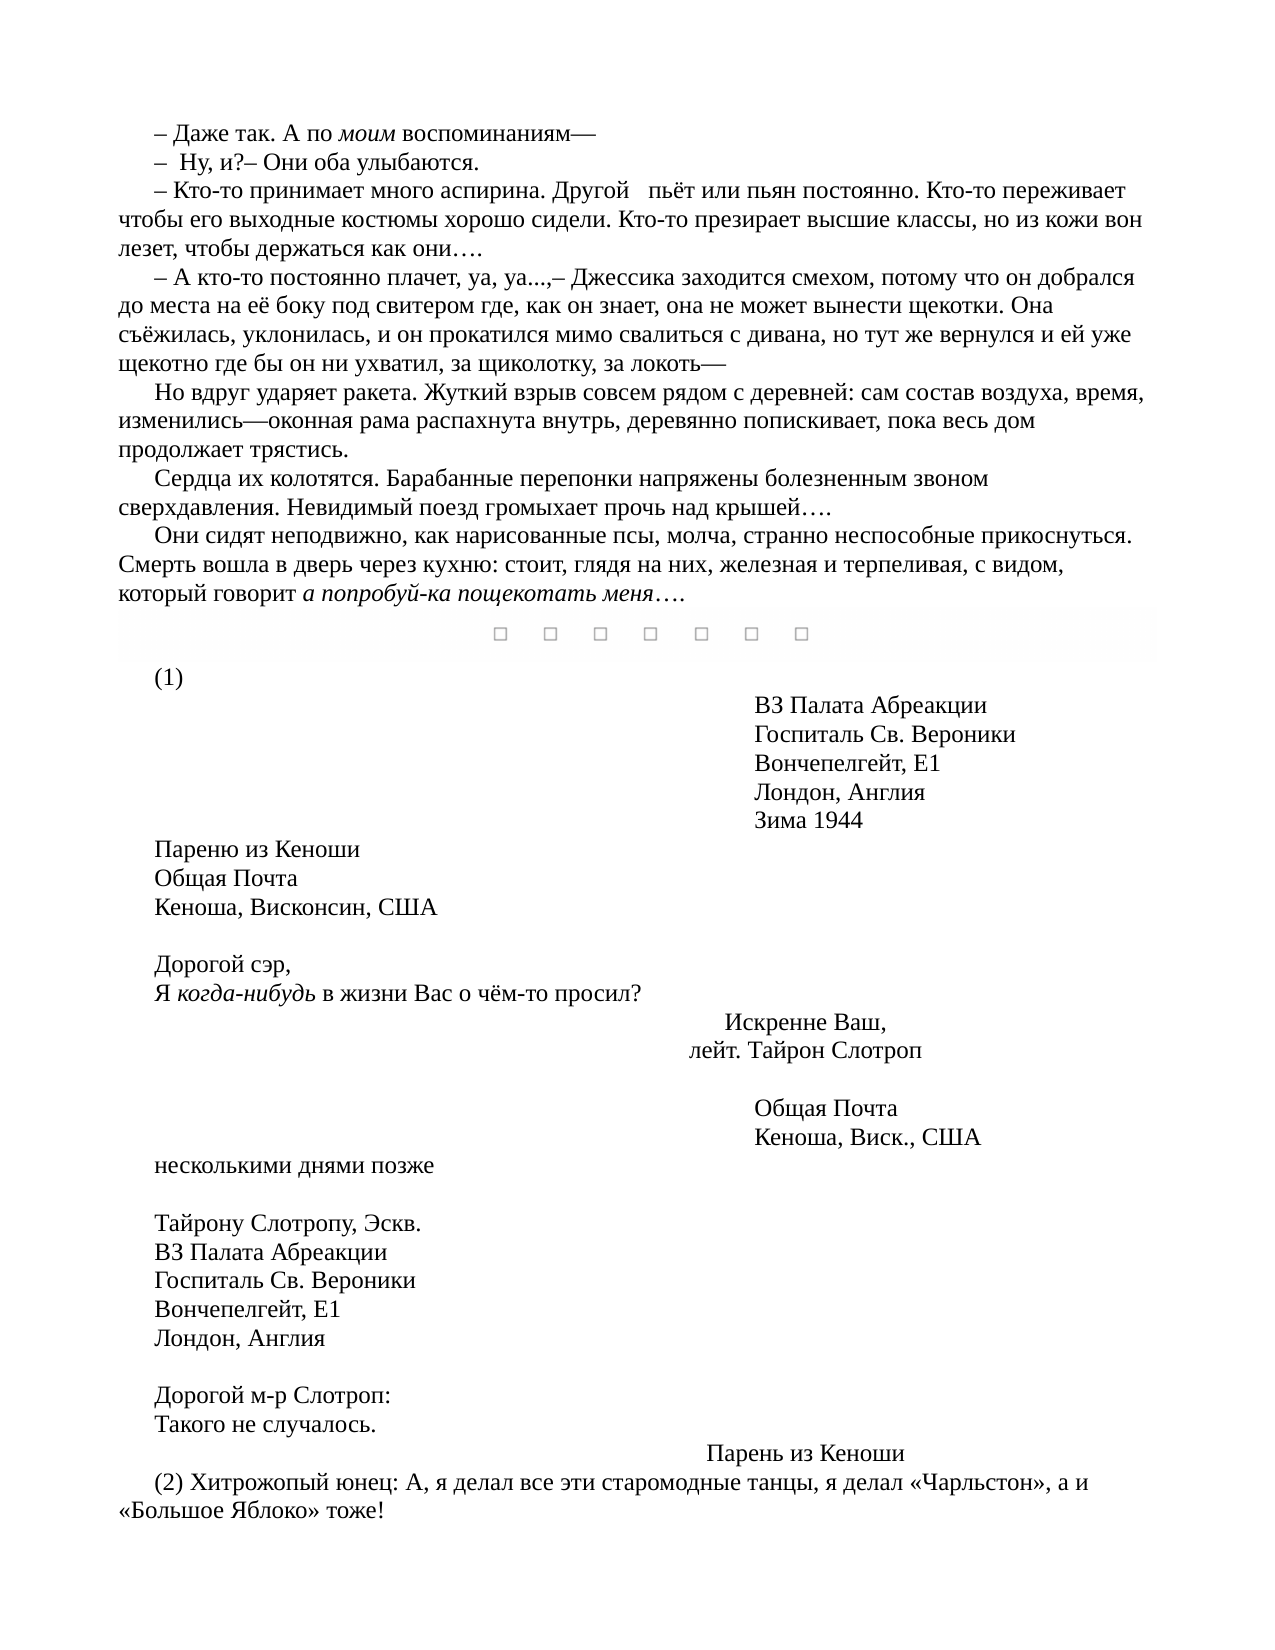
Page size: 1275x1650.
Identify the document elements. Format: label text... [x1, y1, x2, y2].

text Такого не случалось. [118, 1409, 1157, 1438]
text Вончепелгейт, Е1 [118, 748, 1157, 777]
text Сердца их колотятся. Барабанные перепонки напряжены болезненным звоном сверхдавления. Невидимый поезд громыхает прочь над крышей…. [118, 463, 1157, 521]
text Парень из Кеноши [118, 1438, 1157, 1467]
text несколькими днями позже [118, 1151, 1157, 1179]
text Кеноша, Висконсин, США [118, 892, 1157, 921]
text лейт. Тайрон Слотроп [118, 1036, 1157, 1064]
text – А кто-то постоянно плачет, уа, уа...,– Джессика заходится смехом, потому что он добрался до места на её боку под свитером где, как он знает, она не может вынести щекотки. Она съёжилась, уклонилась, и он прокатился мимо свалиться с дивана, но тут же вернулся и ей уже щекотно где бы он ни ухватил, за щиколотку, за локоть— [118, 262, 1157, 377]
text Пареню из Кеноши [118, 834, 1157, 863]
text Дорогой м-р Слотроп: [118, 1381, 1157, 1409]
text Тайрону Слотропу, Эскв. [118, 1208, 1157, 1237]
text Общая Почта [118, 1093, 1157, 1122]
text Госпиталь Св. Вероники [118, 1266, 1157, 1294]
text Вончепелгейт, Е1 [118, 1294, 1157, 1323]
text (1) [118, 662, 1157, 691]
text Общая Почта [118, 863, 1157, 892]
text Но вдруг ударяет ракета. Жуткий взрыв совсем рядом с деревней: сам состав воздуха, время, изменились—оконная рама распахнута внутрь, деревянно попискивает, пока весь дом продолжает трястись. [118, 377, 1157, 463]
text Кеноша, Виск., США [118, 1122, 1157, 1151]
text ВЗ Палата Абреакции [118, 1237, 1157, 1266]
text Лондон, Англия [118, 1323, 1157, 1352]
picture [118, 607, 1157, 662]
text Дорогой сэр, [118, 949, 1157, 978]
text Они сидят неподвижно, как нарисованные псы, молча, странно неспособные прикоснуться. Смерть вошла в дверь через кухню: стоит, глядя на них, железная и терпеливая, с видом, который говорит а попробуй-ка пощекотать меня…. [118, 521, 1157, 607]
text Госпиталь Св. Вероники [118, 719, 1157, 748]
text Я когда-нибудь в жизни Вас о чём-то просил? [118, 978, 1157, 1007]
text Лондон, Англия [118, 777, 1157, 806]
text Зима 1944 [118, 806, 1157, 834]
text – Даже так. А по моим воспоминаниям— [118, 118, 1157, 147]
text – Ну, и?– Они оба улыбаются. [118, 147, 1157, 176]
text ВЗ Палата Абреакции [118, 691, 1157, 719]
text Искренне Ваш, [118, 1007, 1157, 1036]
text – Кто-то принимает много аспирина. Другой пьёт или пьян постоянно. Кто-то переживает чтобы его выходные костюмы хорошо сидели. Кто-то презирает высшие классы, но из кожи вон лезет, чтобы держаться как они…. [118, 176, 1157, 262]
text (2) Хитрожопый юнец: А, я делал все эти старомодные танцы, я делал «Чарльстон», а и «Большое Яблоко» тоже! [118, 1467, 1157, 1524]
